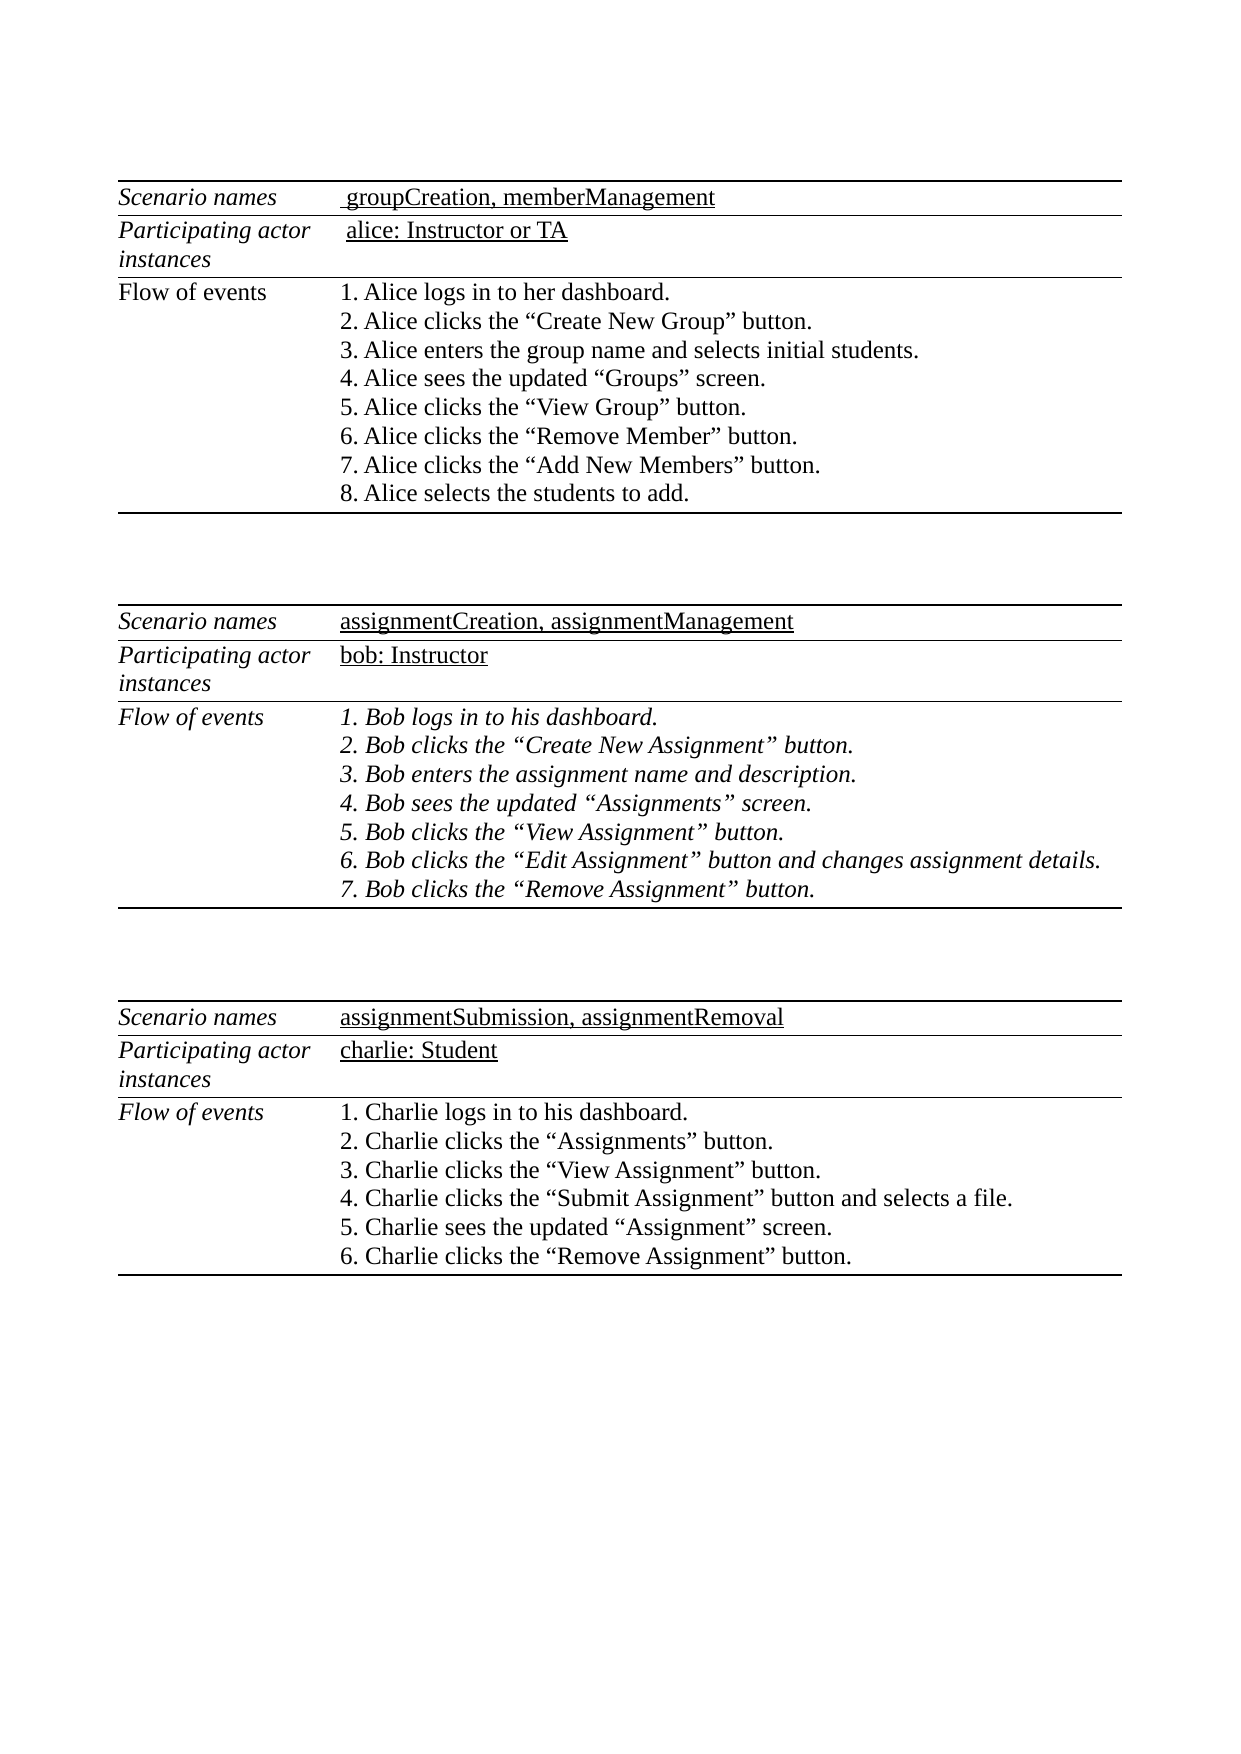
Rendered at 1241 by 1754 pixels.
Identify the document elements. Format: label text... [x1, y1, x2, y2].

text 3. Charlie clicks the “View Assignment” button. [118, 1155, 1122, 1183]
text Participating actor charlie: Student [118, 1036, 1122, 1064]
text 8. Alice selects the students to add. [118, 478, 1122, 512]
text Participating actor bob: Instructor [118, 641, 1122, 668]
text Scenario names groupCreation, memberManagement [118, 182, 1122, 215]
text 6. Alice clicks the “Remove Member” button. [118, 421, 1122, 450]
text 7. Bob clicks the “Remove Assignment” button. [118, 874, 1122, 907]
text 7. Alice clicks the “Add New Members” button. [118, 450, 1122, 478]
text Flow of events 1. Bob logs in to his dashboard. [118, 702, 1122, 730]
text 3. Bob enters the assignment name and description. [118, 759, 1122, 788]
text Participating actor alice: Instructor or TA [118, 216, 1122, 244]
text 3. Alice enters the group name and selects initial students. [118, 335, 1122, 363]
text 2. Bob clicks the “Create New Assignment” button. [118, 730, 1122, 759]
text 6. Bob clicks the “Edit Assignment” button and changes assignment details. [118, 845, 1122, 874]
text 2. Charlie clicks the “Assignments” button. [118, 1126, 1122, 1155]
text 5. Charlie sees the updated “Assignment” screen. [118, 1212, 1122, 1241]
text Scenario names assignmentCreation, assignmentManagement [118, 606, 1122, 640]
text 5. Alice clicks the “View Group” button. [118, 392, 1122, 421]
text instances [118, 668, 1122, 701]
text Scenario names assignmentSubmission, assignmentRemoval [118, 1002, 1122, 1035]
text 4. Charlie clicks the “Submit Assignment” button and selects a file. [118, 1183, 1122, 1212]
text 4. Alice sees the updated “Groups” screen. [118, 363, 1122, 392]
text 4. Bob sees the updated “Assignments” screen. [118, 788, 1122, 817]
text 6. Charlie clicks the “Remove Assignment” button. [118, 1241, 1122, 1274]
text 5. Bob clicks the “View Assignment” button. [118, 817, 1122, 845]
text instances [118, 244, 1122, 277]
text Flow of events 1. Charlie logs in to his dashboard. [118, 1098, 1122, 1126]
text 2. Alice clicks the “Create New Group” button. [118, 306, 1122, 335]
text Flow of events 1. Alice logs in to her dashboard. [118, 278, 1122, 306]
text instances [118, 1064, 1122, 1097]
